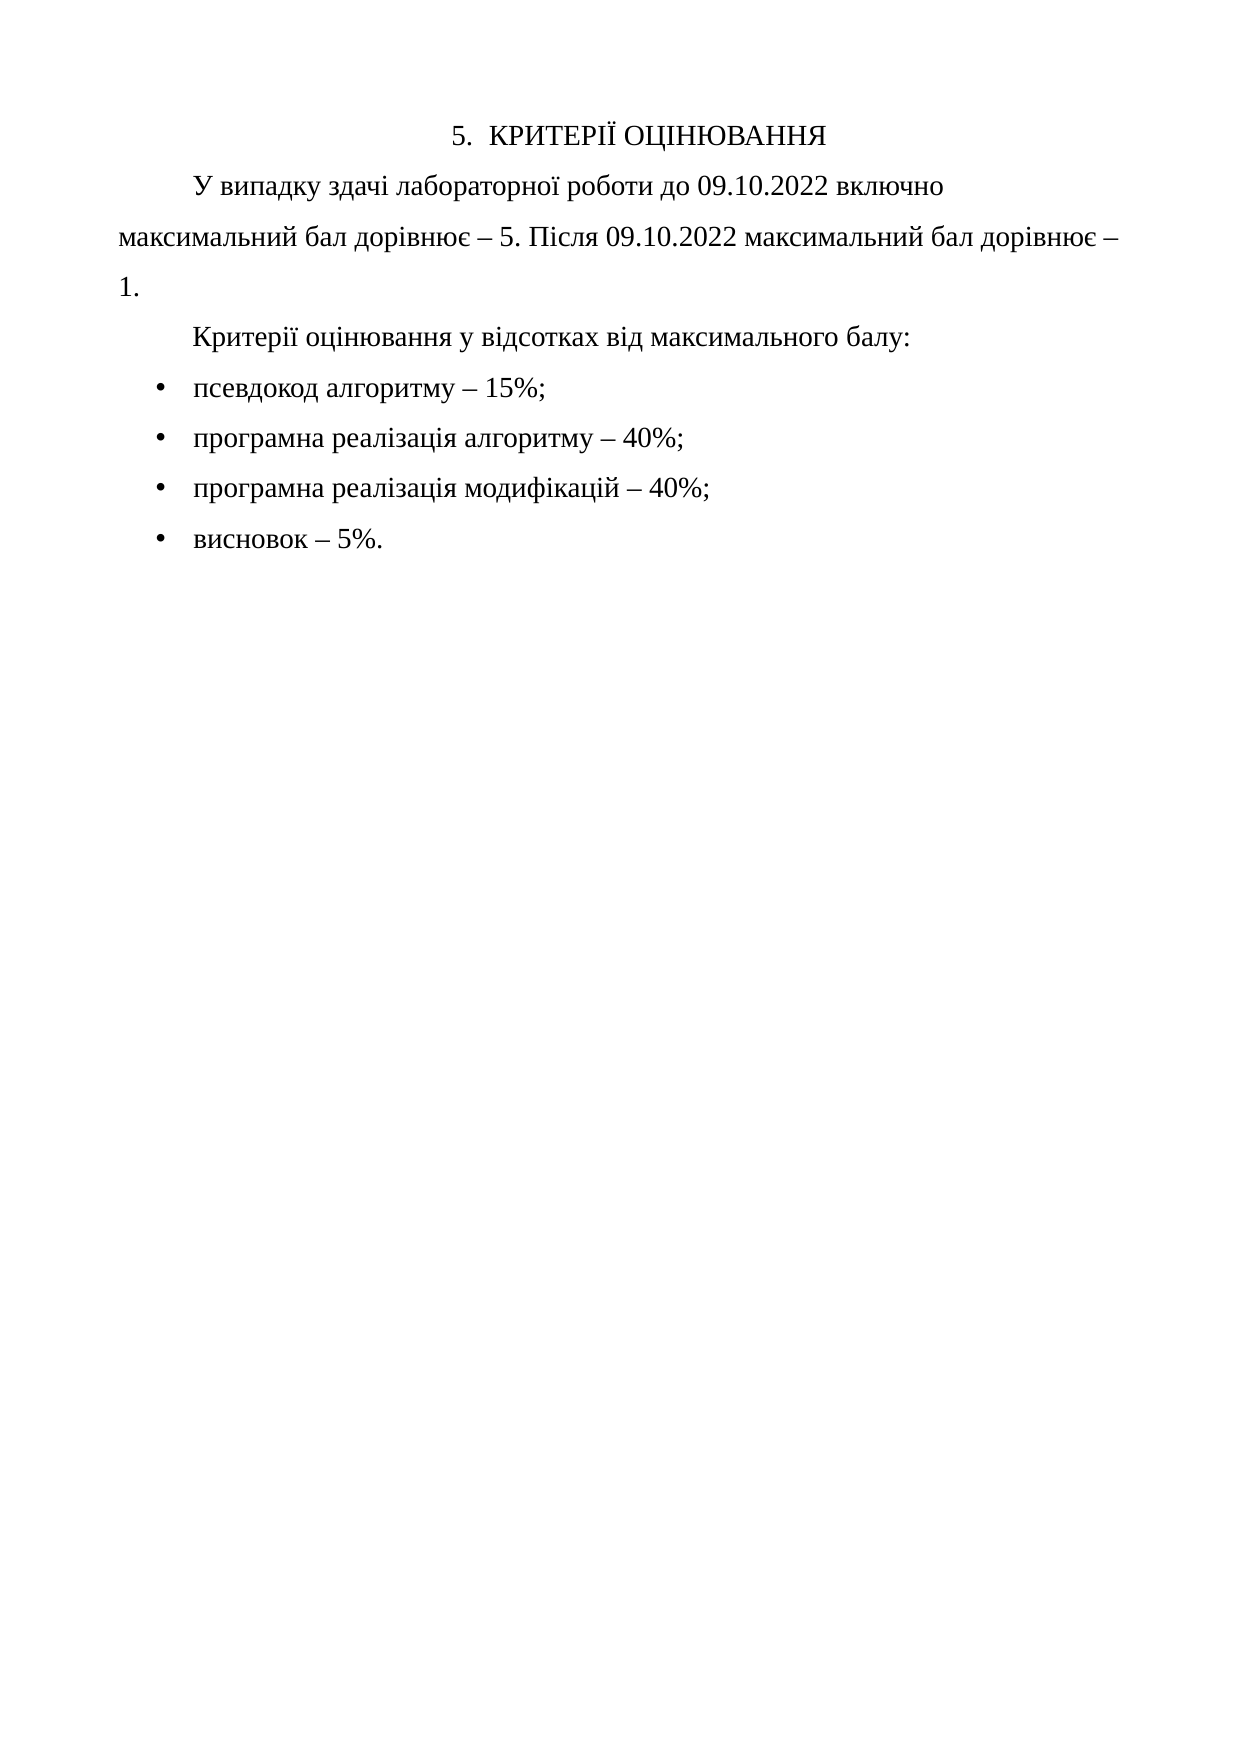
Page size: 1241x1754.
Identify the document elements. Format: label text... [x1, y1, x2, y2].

list програмна реалізація алгоритму – 40%; [156, 420, 1122, 454]
list псевдокод алгоритму – 15%; [156, 370, 1122, 403]
list висновок – 5%. [156, 521, 1122, 554]
list програмна реалізація модифікацій – 40%; [156, 471, 1122, 504]
text Критерії оцінювання у відсотках від максимального балу: [118, 319, 1122, 353]
text У випадку здачі лабораторної роботи до 09.10.2022 включно максимальний бал дорівнює – 5. Після 09.10.2022 максимальний бал дорівнює – 1. [118, 168, 1122, 303]
list КРИТЕРІЇ ОЦІНЮВАННЯ [156, 118, 1122, 152]
